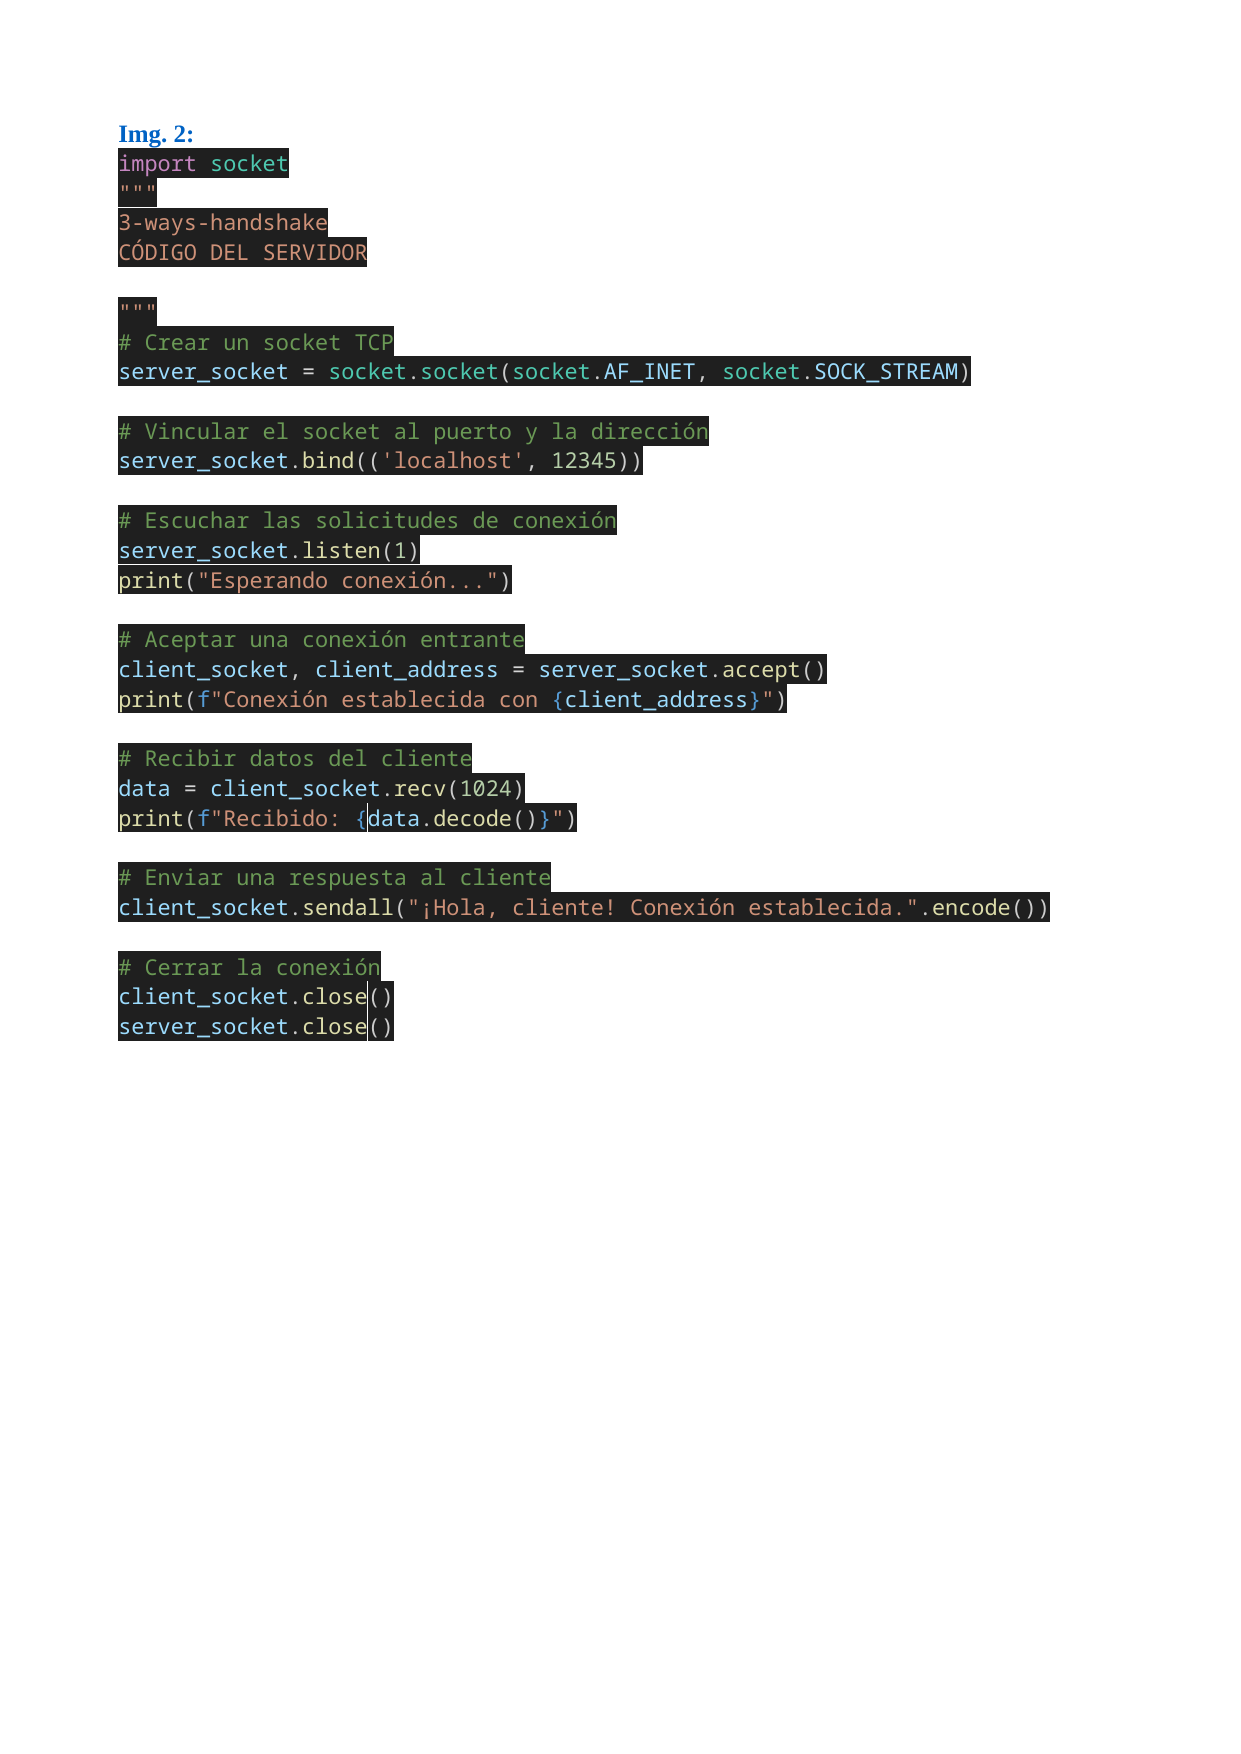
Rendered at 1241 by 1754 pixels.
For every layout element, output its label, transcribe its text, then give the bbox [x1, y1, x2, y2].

text print(f"Conexión establecida con {client_address}") [118, 684, 1122, 713]
text # Vincular el socket al puerto y la dirección [118, 416, 1122, 446]
text print("Esperando conexión...") [118, 564, 1122, 594]
text # Recibir datos del cliente [118, 743, 1122, 773]
text client_socket.sendall("¡Hola, cliente! Conexión establecida.".encode()) [118, 892, 1122, 922]
text import socket [118, 148, 1122, 178]
text Img. 2: [118, 118, 1122, 148]
text # Enviar una respuesta al cliente [118, 862, 1122, 892]
text """ [118, 297, 1122, 326]
text # Aceptar una conexión entrante [118, 624, 1122, 654]
text client_socket, client_address = server_socket.accept() [118, 654, 1122, 684]
text print(f"Recibido: {data.decode()}") [118, 803, 1122, 832]
text # Escuchar las solicitudes de conexión [118, 505, 1122, 535]
text server_socket.bind(('localhost', 12345)) [118, 446, 1122, 475]
text server_socket = socket.socket(socket.AF_INET, socket.SOCK_STREAM) [118, 356, 1122, 386]
text # Crear un socket TCP [118, 326, 1122, 356]
text 3-ways-handshake [118, 207, 1122, 237]
text data = client_socket.recv(1024) [118, 773, 1122, 803]
text server_socket.close() [118, 1011, 1122, 1041]
text # Cerrar la conexión [118, 951, 1122, 981]
text client_socket.close() [118, 981, 1122, 1011]
text CÓDIGO DEL SERVIDOR [118, 237, 1122, 267]
text """ [118, 178, 1122, 207]
text server_socket.listen(1) [118, 535, 1122, 564]
